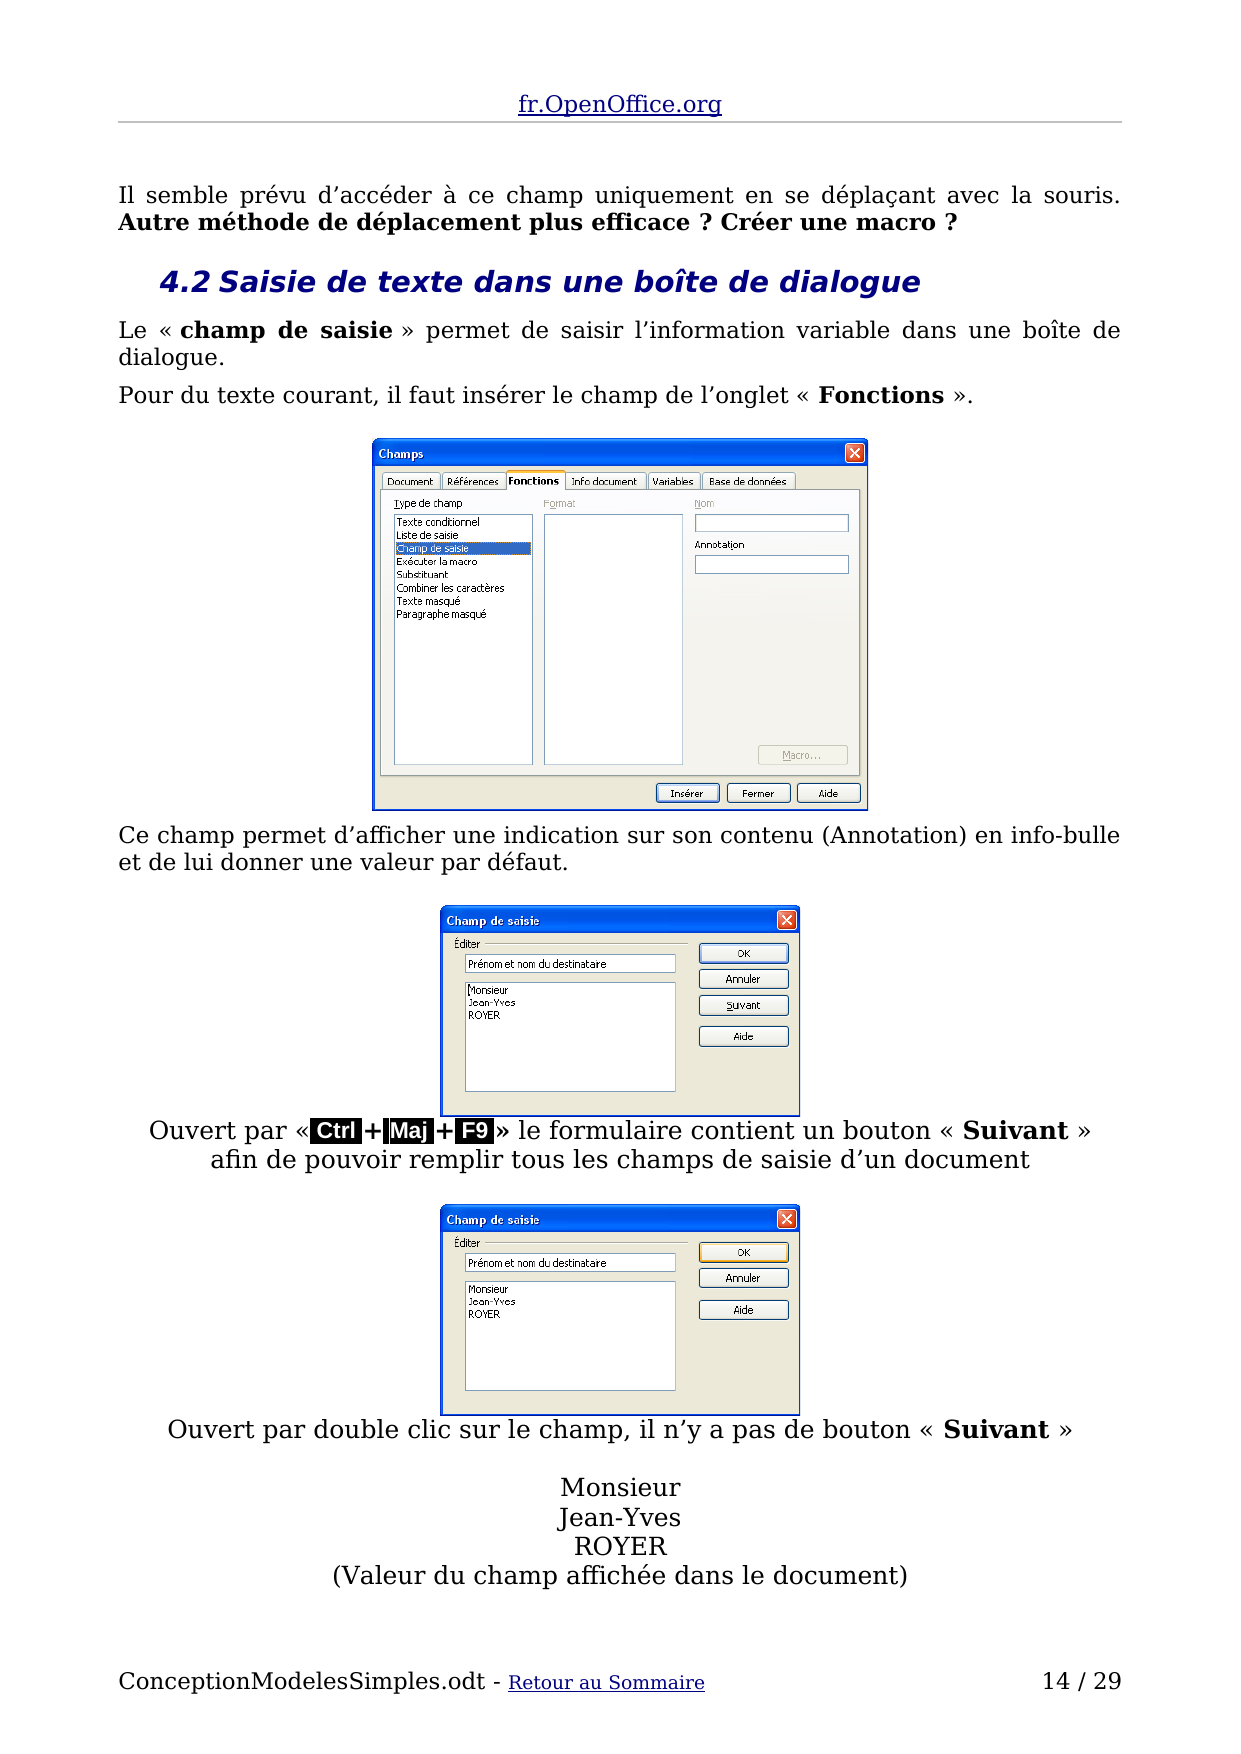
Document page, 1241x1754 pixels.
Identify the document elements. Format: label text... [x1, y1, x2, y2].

text Ce champ permet d’afficher une indication sur son contenu (Annotation) en info-bulle et de lui donner une valeur par défaut. [118, 823, 1122, 876]
subtitle Saisie de texte dans une boîte de dialogue [159, 265, 1122, 299]
text Le « champ de saisie » permet de saisir l’information variable dans une boîte de dialogue. [118, 317, 1122, 371]
picture [440, 1204, 801, 1416]
picture [372, 438, 869, 811]
picture [440, 905, 801, 1117]
text Il semble prévu d’accéder à ce champ uniquement en se déplaçant avec la souris. Autre méthode de déplacement plus efficace ? Créer une macro ? [118, 182, 1122, 236]
text Ouvert par « Ctrl + Maj + F9 » le formulaire contient un bouton « Suivant » afin de pouvoir remplir tous les champs de saisie d’un document [118, 905, 1122, 1175]
text Ouvert par double clic sur le champ, il n’y a pas de bouton « Suivant » Monsieur Jean-Yves ROYER (Valeur du champ affichée dans le document) [118, 1204, 1122, 1590]
text Pour du texte courant, il faut insérer le champ de l’onglet « Fonctions ». [118, 382, 1122, 409]
